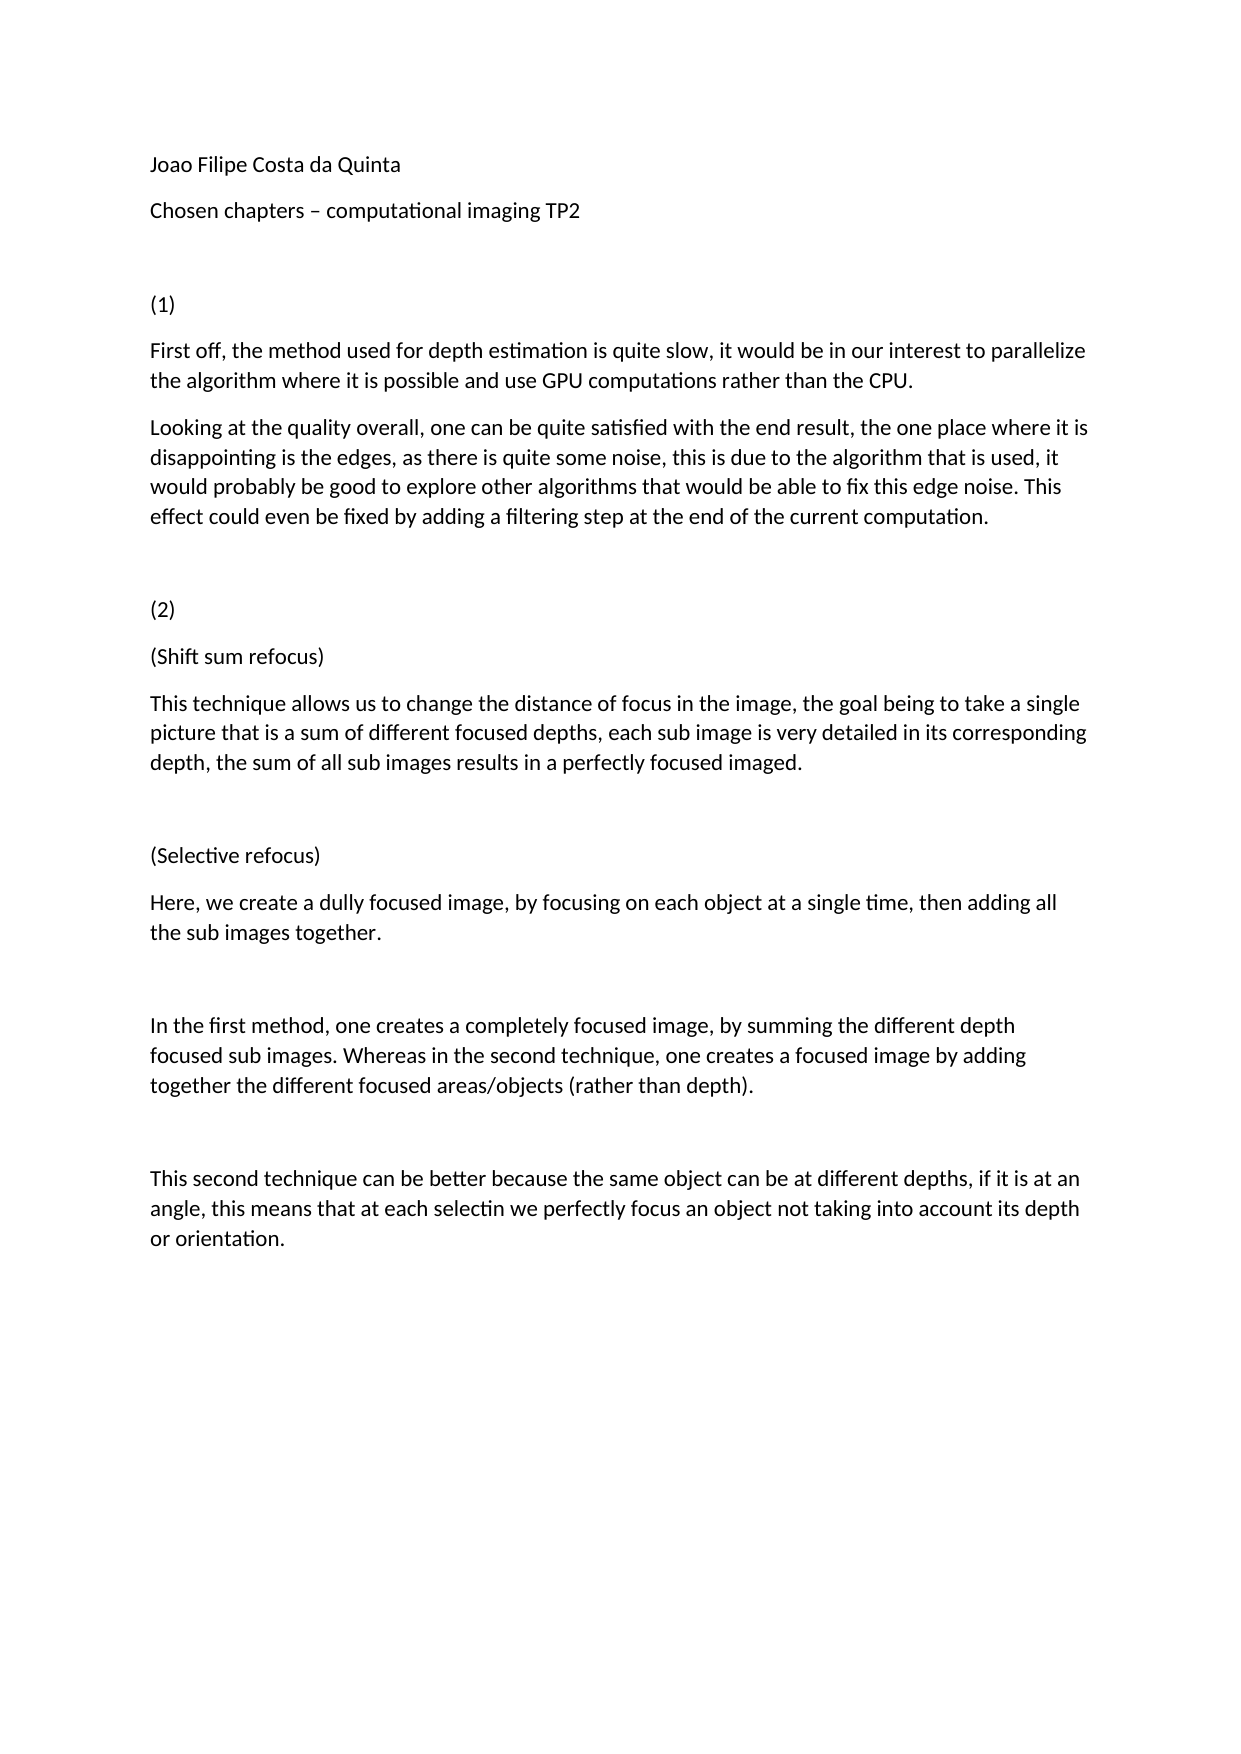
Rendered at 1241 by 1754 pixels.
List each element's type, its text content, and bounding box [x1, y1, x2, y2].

text (Shift sum refocus) [150, 642, 1090, 670]
text In the first method, one creates a completely focused image, by summing the different depth focused sub images. Whereas in the second technique, one creates a focused image by adding together the different focused areas/objects (rather than depth). [150, 1011, 1090, 1099]
text Joao Filipe Costa da Quinta [150, 150, 1090, 178]
text Chosen chapters – computational imaging TP2 [150, 197, 1090, 224]
text (2) [150, 596, 1090, 623]
text First off, the method used for depth estimation is quite slow, it would be in our interest to parallelize the algorithm where it is possible and use GPU computations rather than the CPU. [150, 336, 1090, 394]
text (Selective refocus) [150, 842, 1090, 869]
text (1) [150, 290, 1090, 318]
text Here, we create a dully focused image, by focusing on each object at a single time, then adding all the sub images together. [150, 888, 1090, 946]
text This technique allows us to change the distance of focus in the image, the goal being to take a single picture that is a sum of different focused depths, each sub image is very detailed in its corresponding depth, the sum of all sub images results in a perfectly focused imaged. [150, 689, 1090, 776]
text Looking at the quality overall, one can be quite satisfied with the end result, the one place where it is disappointing is the edges, as there is quite some noise, this is due to the algorithm that is used, it would probably be good to explore other algorithms that would be able to fix this edge noise. This effect could even be fixed by adding a filtering step at the end of the current computation. [150, 413, 1090, 530]
text This second technique can be better because the same object can be at different depths, if it is at an angle, this means that at each selectin we perfectly focus an object not taking into account its depth or orientation. [150, 1164, 1090, 1252]
